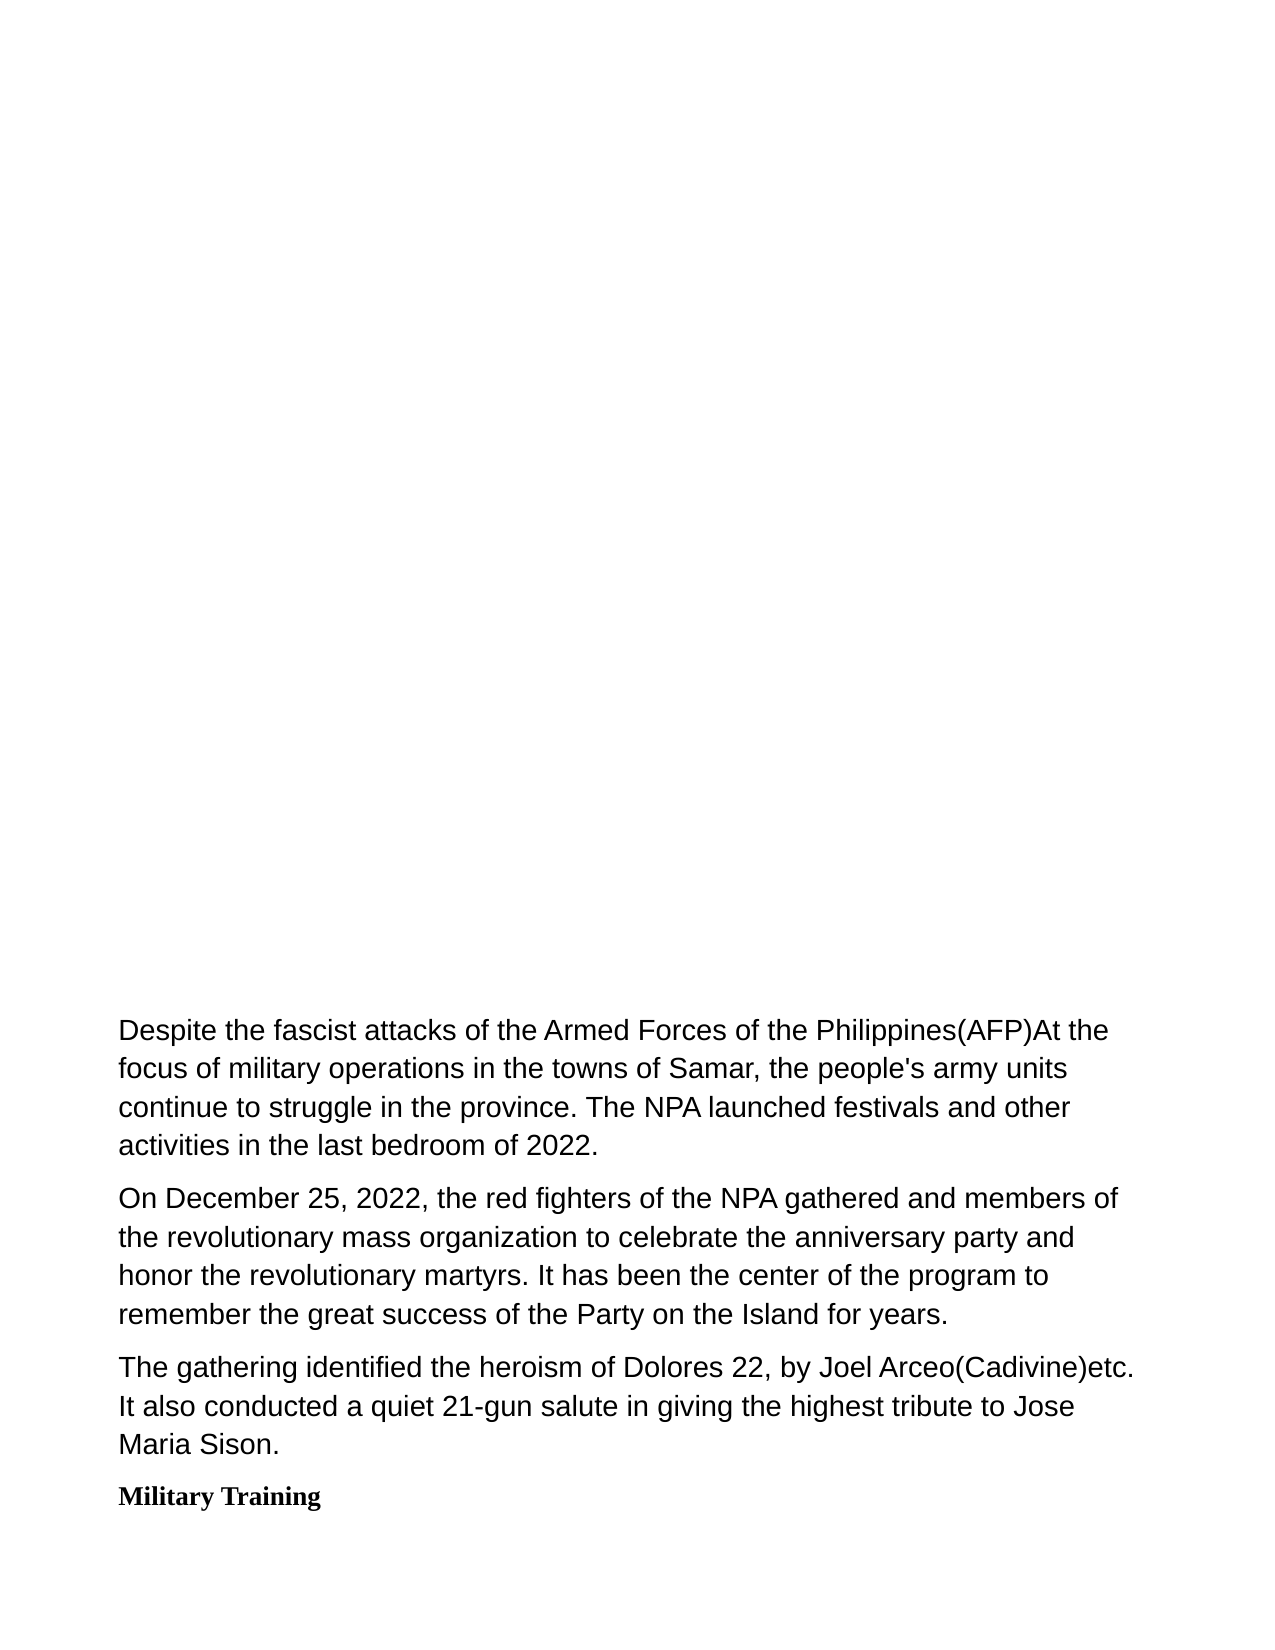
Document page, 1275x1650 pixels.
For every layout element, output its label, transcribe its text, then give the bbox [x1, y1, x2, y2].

text The gathering identified the heroism of Dolores 22, by Joel Arceo(Cadivine)etc. It also conducted a quiet 21-gun salute in giving the highest tribute to Jose Maria Sison. [118, 1350, 1157, 1461]
subtitle Military Training [118, 1480, 1157, 1511]
text On December 25, 2022, the red fighters of the NPA gathered and members of the revolutionary mass organization to celebrate the anniversary party and honor the revolutionary martyrs. It has been the center of the program to remember the great success of the Party on the Island for years. [118, 1181, 1157, 1331]
text Despite the fascist attacks of the Armed Forces of the Philippines(AFP)At the focus of military operations in the towns of Samar, the people's army units continue to struggle in the province. The NPA launched festivals and other activities in the last bedroom of 2022. [118, 118, 1157, 1162]
